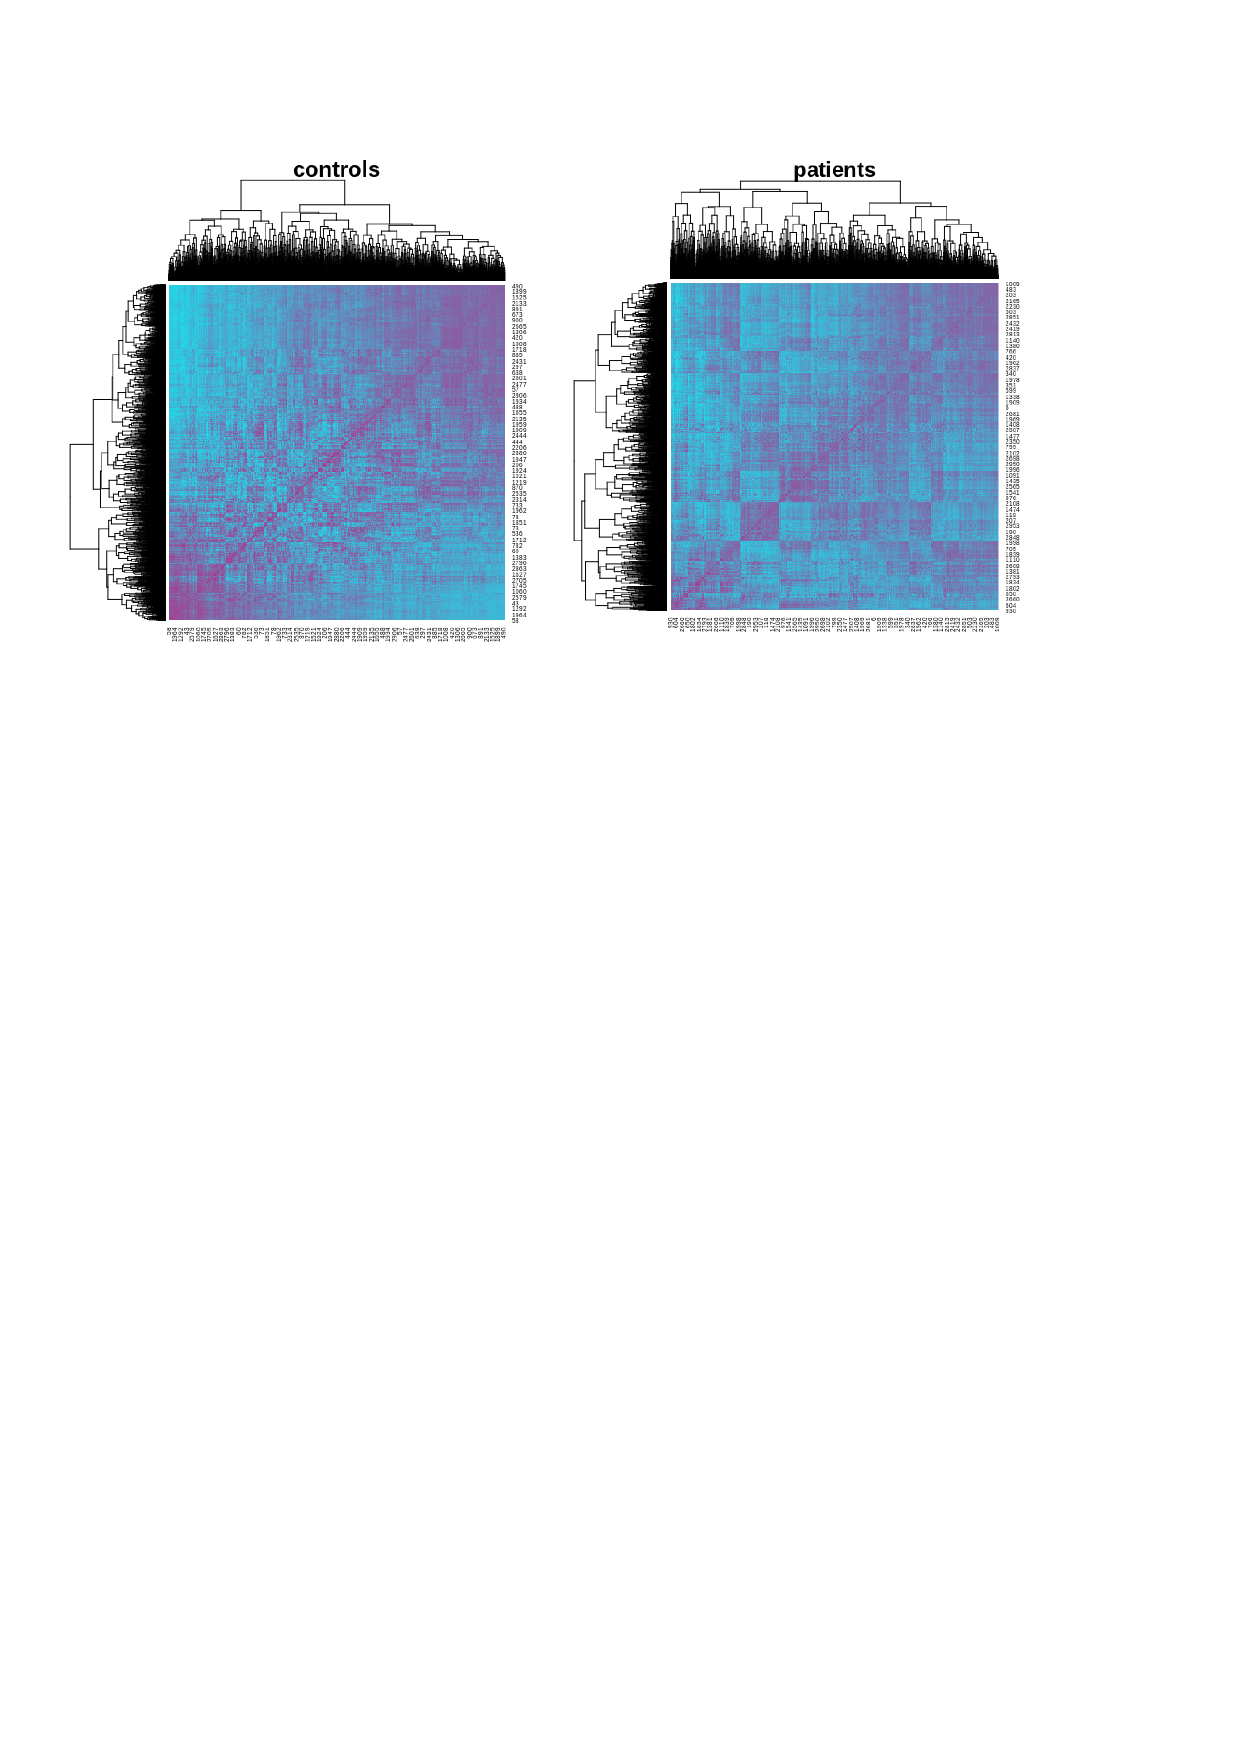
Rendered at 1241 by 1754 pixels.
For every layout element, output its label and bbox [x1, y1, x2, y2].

picture [69, 114, 1058, 704]
